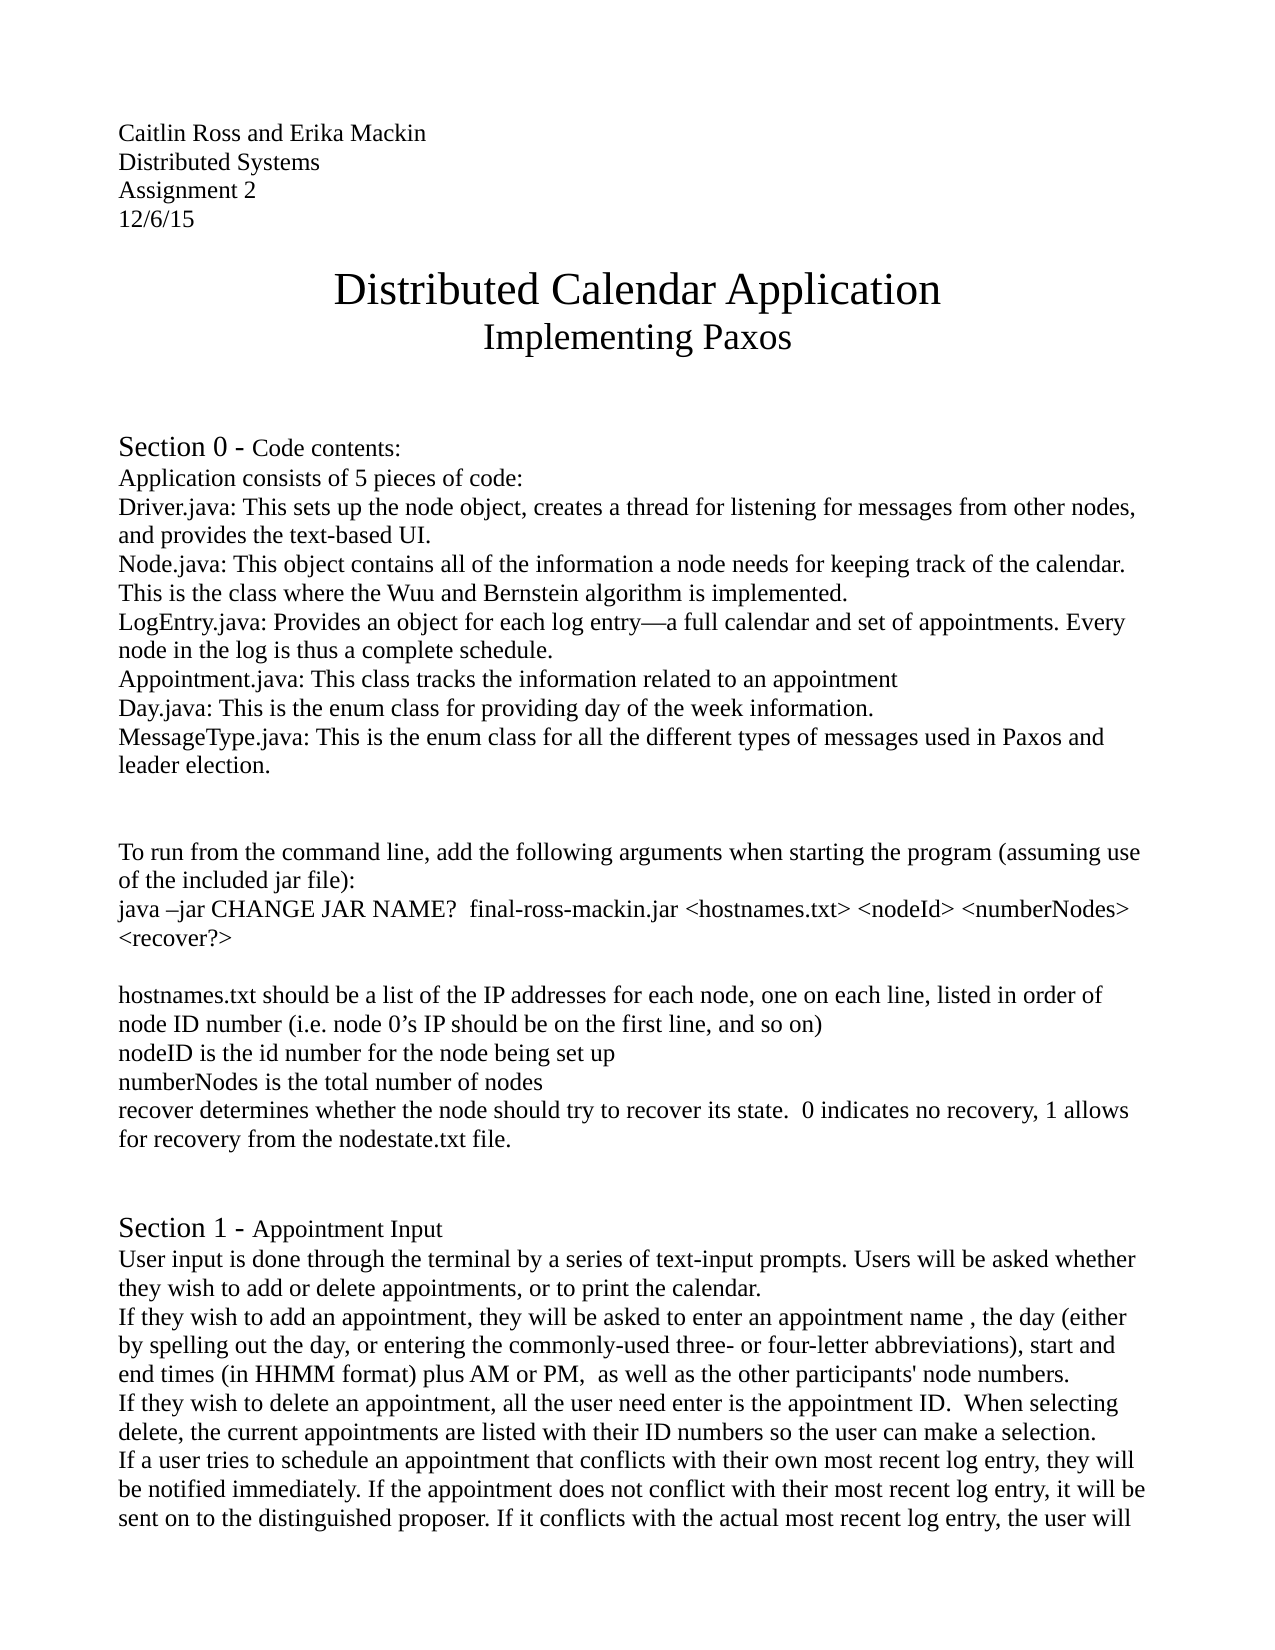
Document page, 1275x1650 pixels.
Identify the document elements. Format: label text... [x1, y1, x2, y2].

text If a user tries to schedule an appointment that conflicts with their own most recent log entry, they will be notified immediately. If the appointment does not conflict with their most recent log entry, it will be sent on to the distinguished proposer. If it conflicts with the actual most recent log entry, the user will [118, 1445, 1157, 1532]
text Day.java: This is the enum class for providing day of the week information. [118, 693, 1157, 722]
text To run from the command line, add the following arguments when starting the program (assuming use of the included jar file): [118, 837, 1157, 894]
text If they wish to add an appointment, they will be asked to enter an appointment name , the day (either by spelling out the day, or entering the commonly-used three- or four-letter abbreviations), start and end times (in HHMM format) plus AM or PM, as well as the other participants' node numbers. [118, 1302, 1157, 1388]
text If they wish to delete an appointment, all the user need enter is the appointment ID. When selecting delete, the current appointments are listed with their ID numbers so the user can make a selection. [118, 1388, 1157, 1445]
text Distributed Calendar Application [118, 262, 1157, 314]
text Distributed Systems [118, 147, 1157, 176]
text Assignment 2 [118, 176, 1157, 204]
text Caitlin Ross and Erika Mackin [118, 118, 1157, 147]
text nodeID is the id number for the node being set up [118, 1038, 1157, 1067]
text User input is done through the terminal by a series of text-input prompts. Users will be asked whether they wish to add or delete appointments, or to print the calendar. [118, 1244, 1157, 1302]
text 12/6/15 [118, 204, 1157, 233]
text Implementing Paxos [118, 314, 1157, 358]
text Application consists of 5 pieces of code: [118, 463, 1157, 492]
text LogEntry.java: Provides an object for each log entry—a full calendar and set of appointments. Every node in the log is thus a complete schedule. [118, 607, 1157, 664]
text MessageType.java: This is the enum class for all the different types of messages used in Paxos and leader election. [118, 722, 1157, 779]
text Appointment.java: This class tracks the information related to an appointment [118, 664, 1157, 693]
text hostnames.txt should be a list of the IP addresses for each node, one on each line, listed in order of node ID number (i.e. node 0’s IP should be on the first line, and so on) [118, 981, 1157, 1038]
text numberNodes is the total number of nodes [118, 1067, 1157, 1096]
text Node.java: This object contains all of the information a node needs for keeping track of the calendar. This is the class where the Wuu and Bernstein algorithm is implemented. [118, 549, 1157, 607]
text Driver.java: This sets up the node object, creates a thread for listening for messages from other nodes, and provides the text-based UI. [118, 492, 1157, 549]
text Section 1 - Appointment Input [118, 1211, 1157, 1244]
text Section 0 - Code contents: [118, 429, 1157, 463]
text java –jar CHANGE JAR NAME? final-ross-mackin.jar <hostnames.txt> <nodeId> <numberNodes> <recover?> [118, 894, 1157, 952]
text recover determines whether the node should try to recover its state. 0 indicates no recovery, 1 allows for recovery from the nodestate.txt file. [118, 1096, 1157, 1153]
